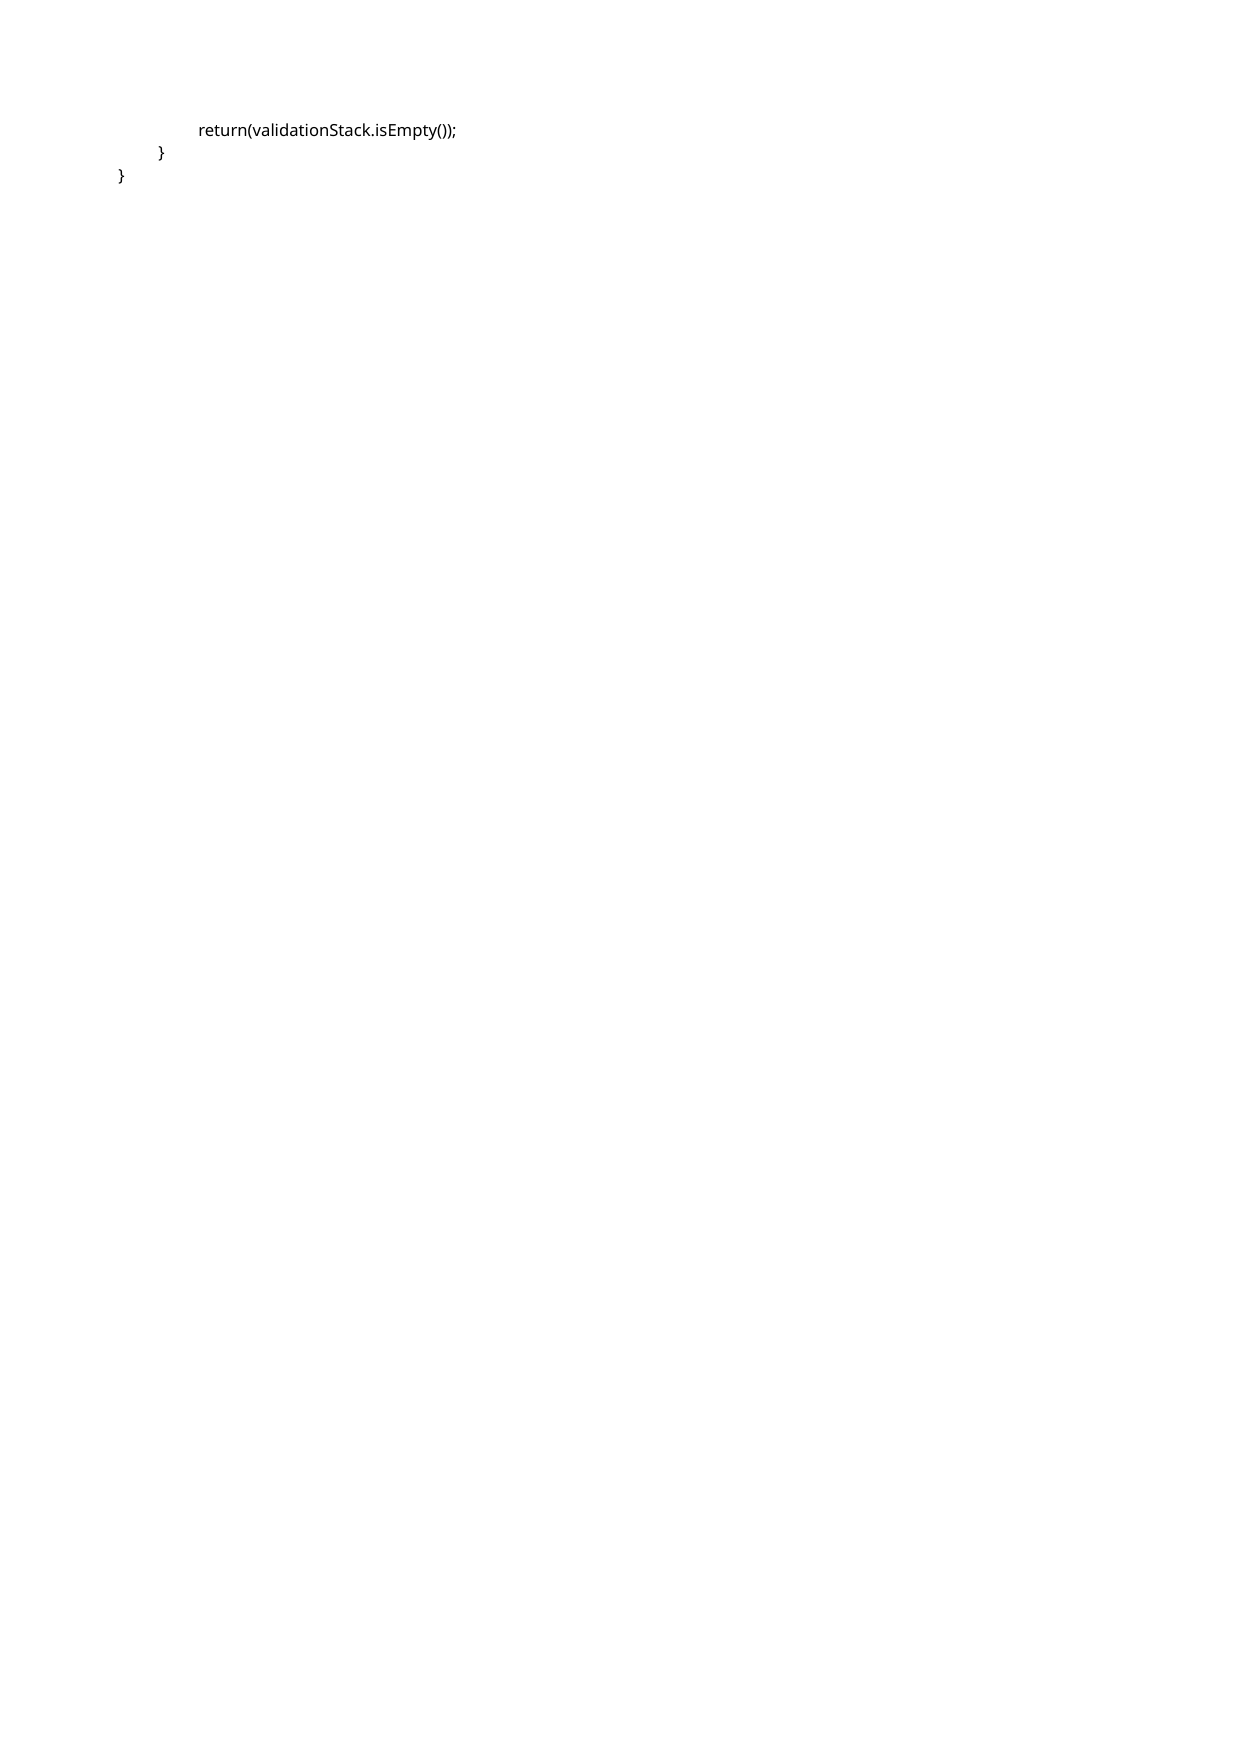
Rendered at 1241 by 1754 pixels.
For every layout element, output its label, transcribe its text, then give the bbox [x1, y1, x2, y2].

text } [118, 164, 1122, 186]
text } [118, 141, 1122, 164]
text return(validationStack.isEmpty()); [118, 118, 1122, 141]
